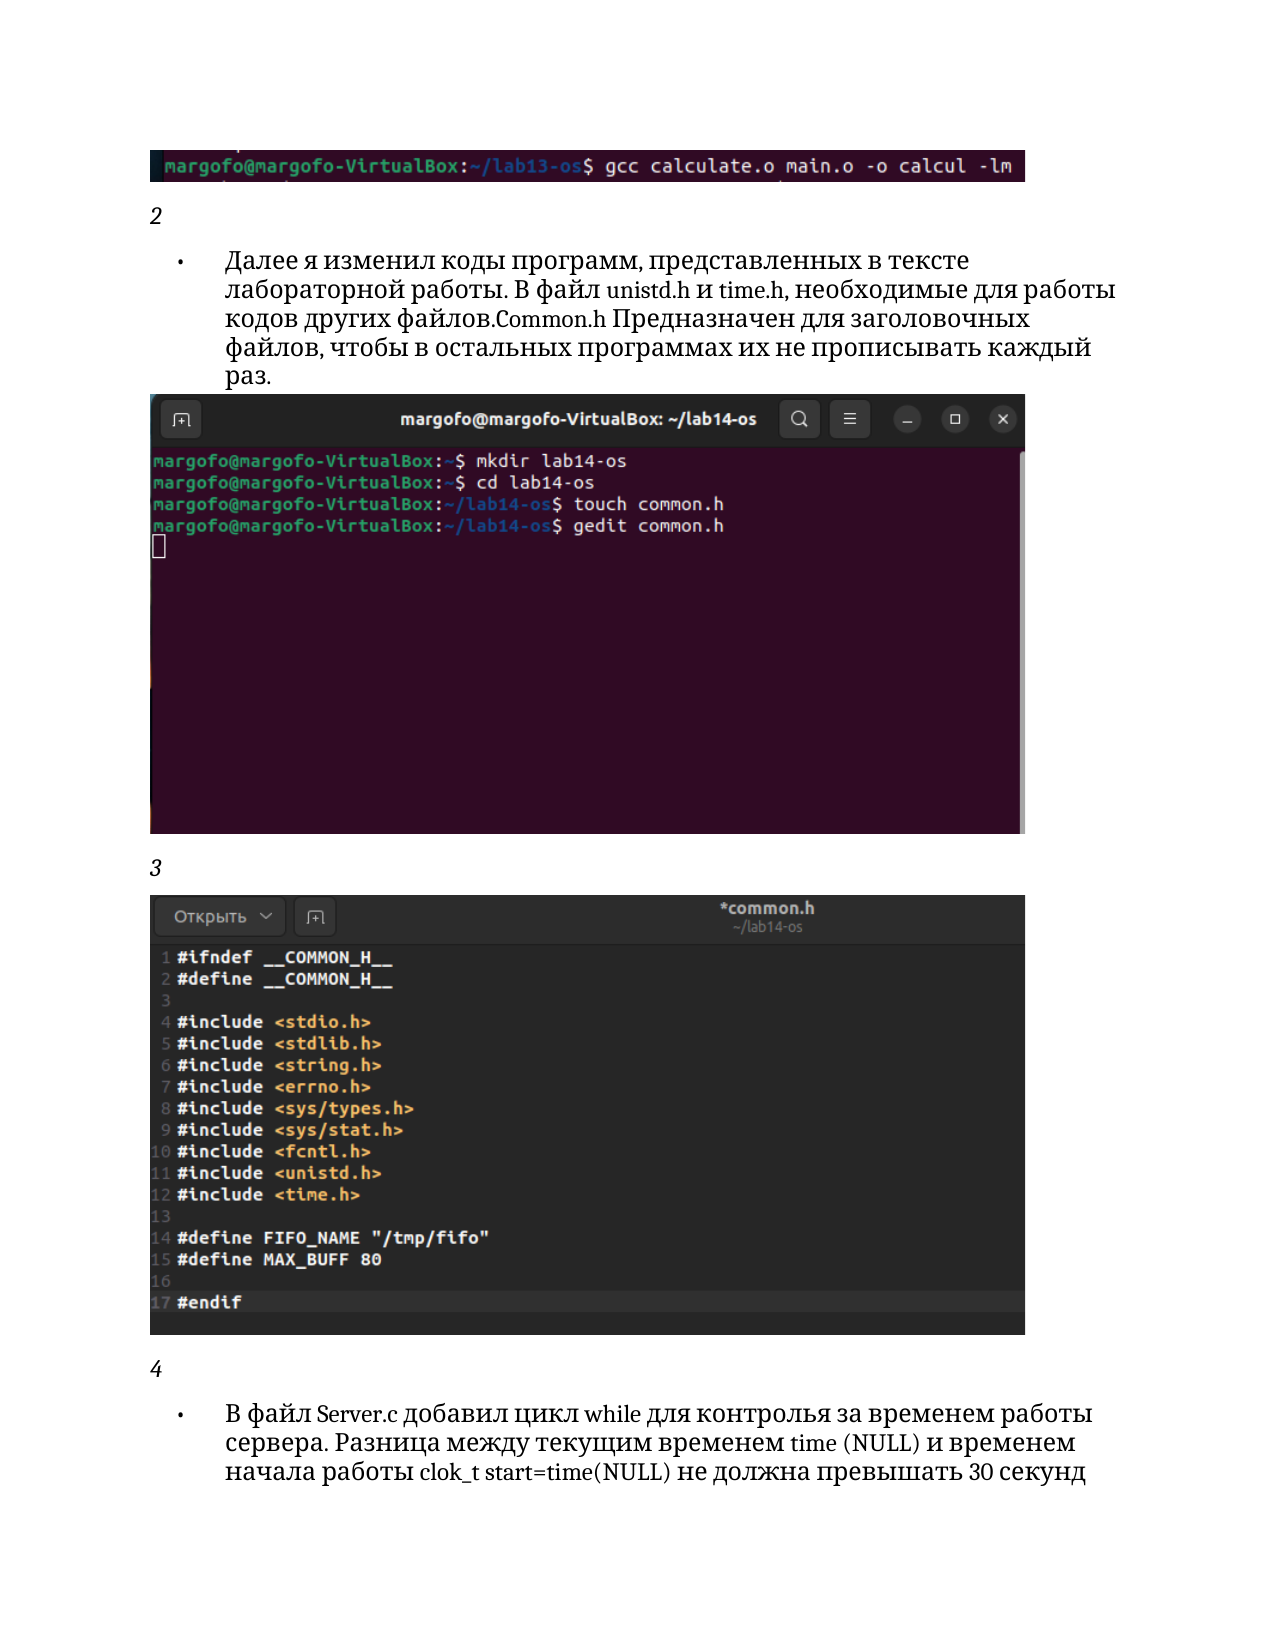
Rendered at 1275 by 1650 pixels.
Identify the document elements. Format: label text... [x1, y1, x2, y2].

list В файл Server.c добавил цикл while для контролья за временем работы сервера. Разница между текущим временем time (NULL) и временем начала работы clok_t start=time(NULL) не должна превышать 30 секунд [175, 1400, 1125, 1486]
text 3 [150, 854, 1125, 883]
list Далее я изменил коды программ, представленных в тексте лабораторной работы. В файл unistd.h и time.h, необходимые для работы кодов других файлов.Common.h Предназначен для заголовочных файлов, чтобы в остальных программах их не прописывать каждый раз. [175, 247, 1125, 391]
text 2 [150, 202, 1125, 231]
text 4 [150, 1355, 1125, 1384]
